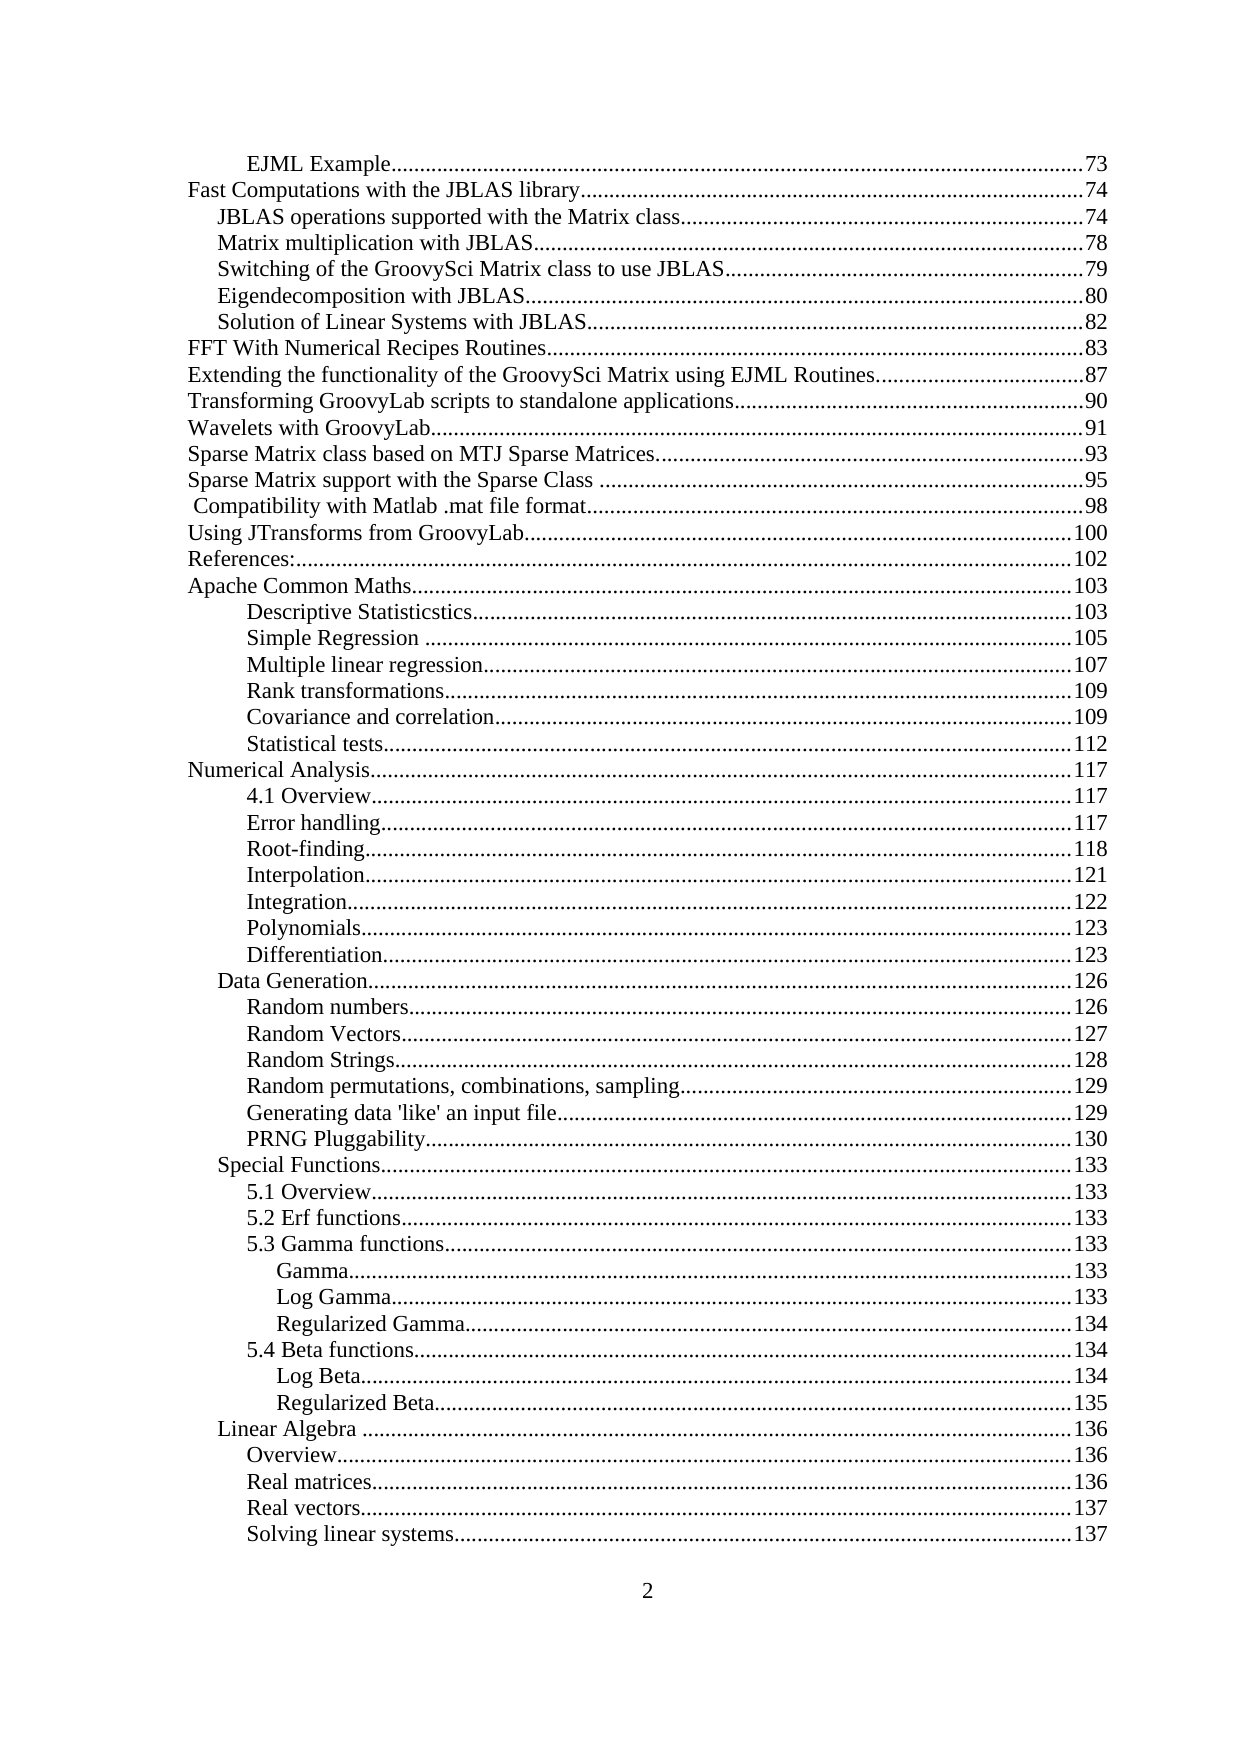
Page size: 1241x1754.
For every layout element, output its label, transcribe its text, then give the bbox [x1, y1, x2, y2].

text 4.1 Overview 117 [246, 782, 1108, 809]
text Compatibility with Matlab .mat file format 98 [187, 493, 1108, 519]
text Special Functions 133 [217, 1151, 1108, 1178]
text Descriptive Statisticstics 103 [246, 598, 1108, 624]
text Differentiation 123 [246, 941, 1108, 967]
text 5.3 Gamma functions 133 [246, 1231, 1108, 1257]
text Gamma 133 [276, 1257, 1108, 1283]
text Data Generation 126 [217, 967, 1108, 993]
text Covariance and correlation 109 [246, 703, 1108, 730]
text Statistical tests 112 [246, 730, 1108, 756]
text Using JTransforms from GroovyLab. 100 [187, 519, 1108, 545]
text Polynomials 123 [246, 914, 1108, 941]
text Root-finding 118 [246, 835, 1108, 862]
text 5.1 Overview 133 [246, 1178, 1108, 1204]
text Simple Regression 105 [246, 624, 1108, 651]
text Eigendecomposition with JBLAS 80 [217, 282, 1108, 308]
text 5.2 Erf functions 133 [246, 1204, 1108, 1231]
text Log Gamma 133 [276, 1283, 1108, 1309]
text Apache Common Maths 103 [187, 572, 1108, 598]
text Regularized Gamma 134 [276, 1309, 1108, 1336]
text Random numbers 126 [246, 993, 1108, 1020]
text Multiple linear regression 107 [246, 651, 1108, 677]
text Random Vectors 127 [246, 1020, 1108, 1046]
text Generating data 'like' an input file 129 [246, 1099, 1108, 1125]
text Fast Computations with the JBLAS library 74 [187, 176, 1108, 203]
text Sparse Matrix support with the Sparse Class . 95 [187, 466, 1108, 493]
text Interpolation 121 [246, 862, 1108, 888]
text Numerical Analysis 117 [187, 756, 1108, 782]
text Regularized Beta 135 [276, 1389, 1108, 1415]
text Real matrices 136 [246, 1468, 1108, 1494]
text Error handling 117 [246, 809, 1108, 835]
text Rank transformations 109 [246, 677, 1108, 703]
text Overview 136 [246, 1441, 1108, 1468]
text Matrix multiplication with JBLAS 78 [217, 229, 1108, 255]
text JBLAS operations supported with the Matrix class 74 [217, 203, 1108, 229]
text Solving linear systems 137 [246, 1520, 1108, 1547]
text Integration 122 [246, 888, 1108, 914]
text Transforming GroovyLab scripts to standalone applications 90 [187, 387, 1108, 413]
text Log Beta 134 [276, 1362, 1108, 1389]
text FFT With Numerical Recipes Routines 83 [187, 334, 1108, 361]
text Switching of the GroovySci Matrix class to use JBLAS 79 [217, 255, 1108, 282]
text Wavelets with GroovyLab 91 [187, 413, 1108, 440]
text Real vectors 137 [246, 1494, 1108, 1520]
text Linear Algebra 136 [217, 1415, 1108, 1441]
text Random permutations, combinations, sampling 129 [246, 1072, 1108, 1099]
text EJML Example 73 [246, 150, 1108, 176]
text PRNG Pluggability 130 [246, 1125, 1108, 1151]
text Sparse Matrix class based on MTJ Sparse Matrices. 93 [187, 440, 1108, 466]
text Solution of Linear Systems with JBLAS 82 [217, 308, 1108, 334]
text 5.4 Beta functions 134 [246, 1336, 1108, 1362]
text Random Strings 128 [246, 1046, 1108, 1072]
text Extending the functionality of the GroovySci Matrix using EJML Routines. 87 [187, 361, 1108, 387]
text References: 102 [187, 545, 1108, 572]
